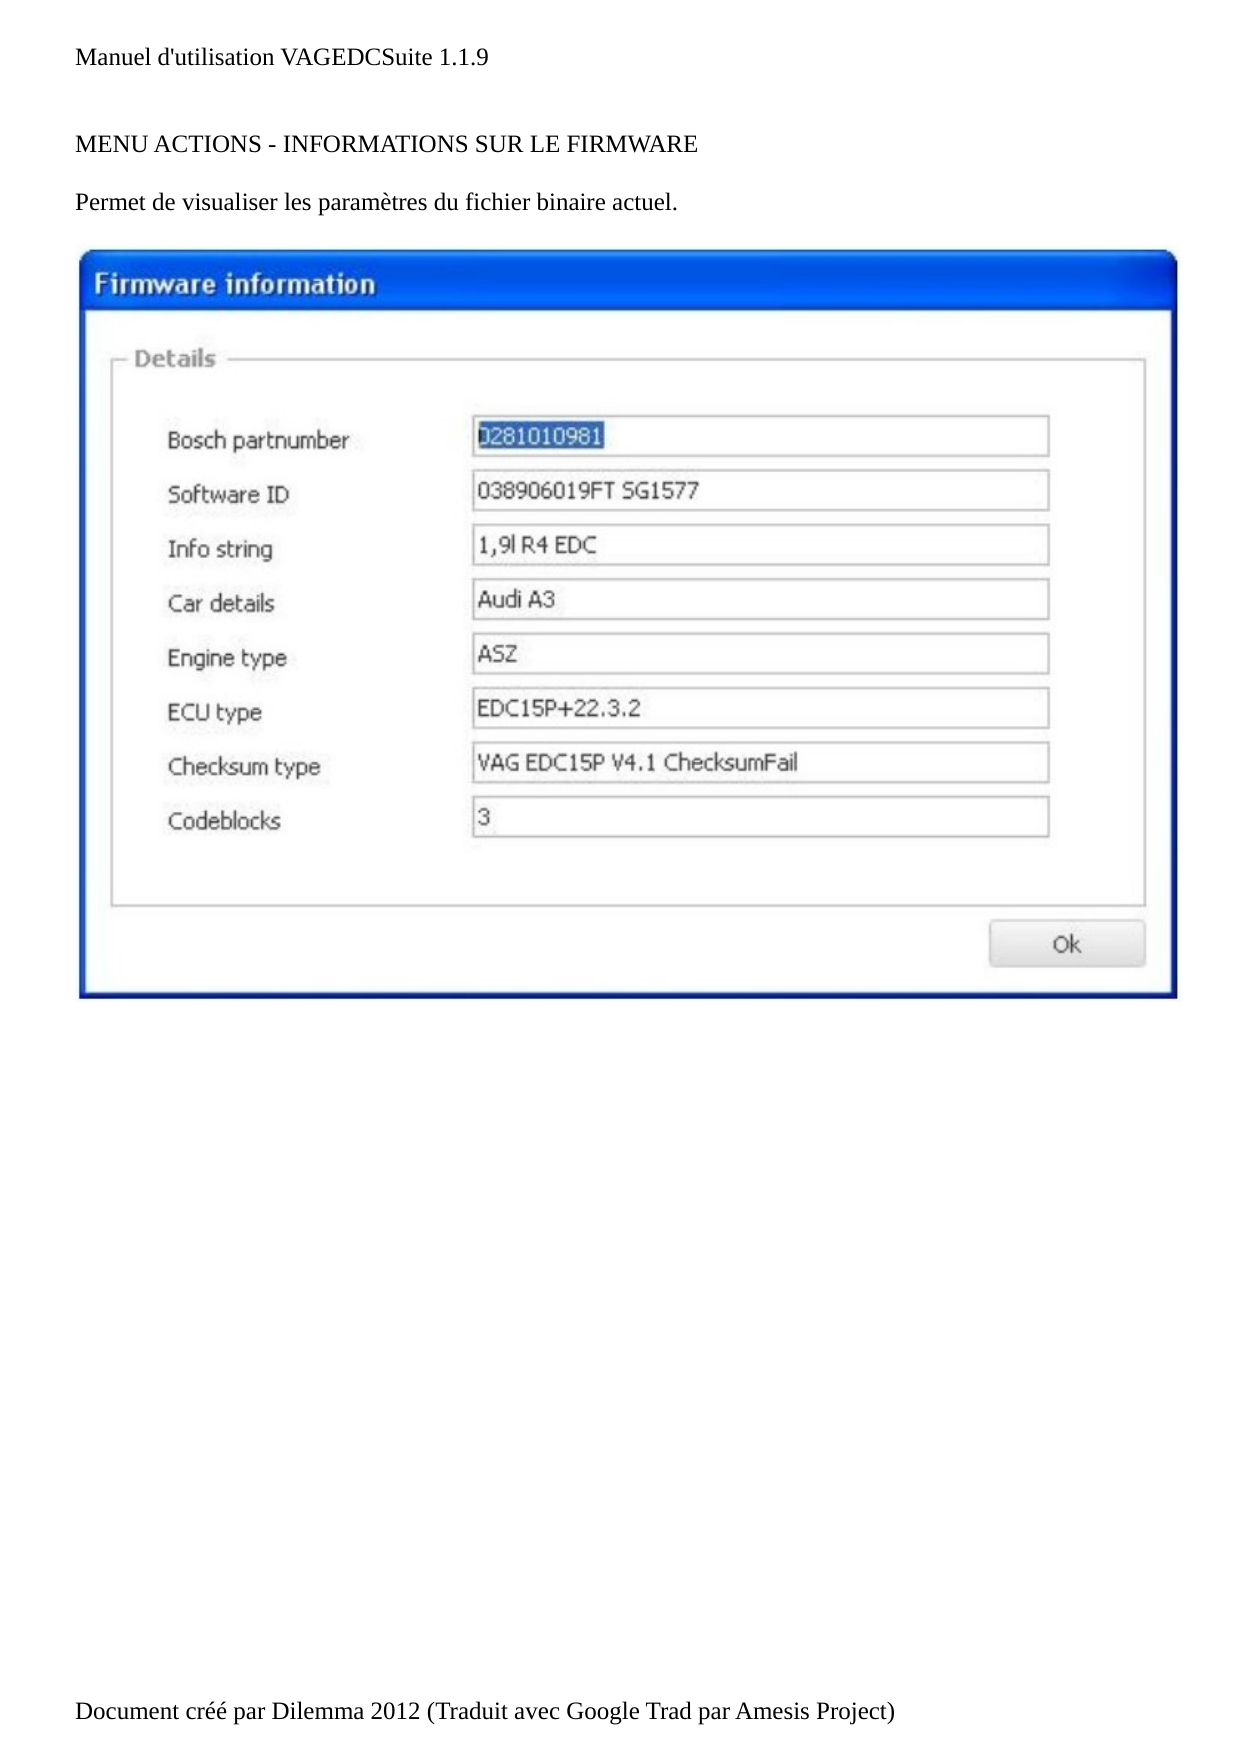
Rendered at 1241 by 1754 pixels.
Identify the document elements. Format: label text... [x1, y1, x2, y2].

text Permet de visualiser les paramètres du fichier binaire actuel. [75, 187, 1181, 215]
text MENU ACTIONS - INFORMATIONS SUR LE FIRMWARE [75, 129, 1181, 158]
picture [75, 244, 1182, 1002]
